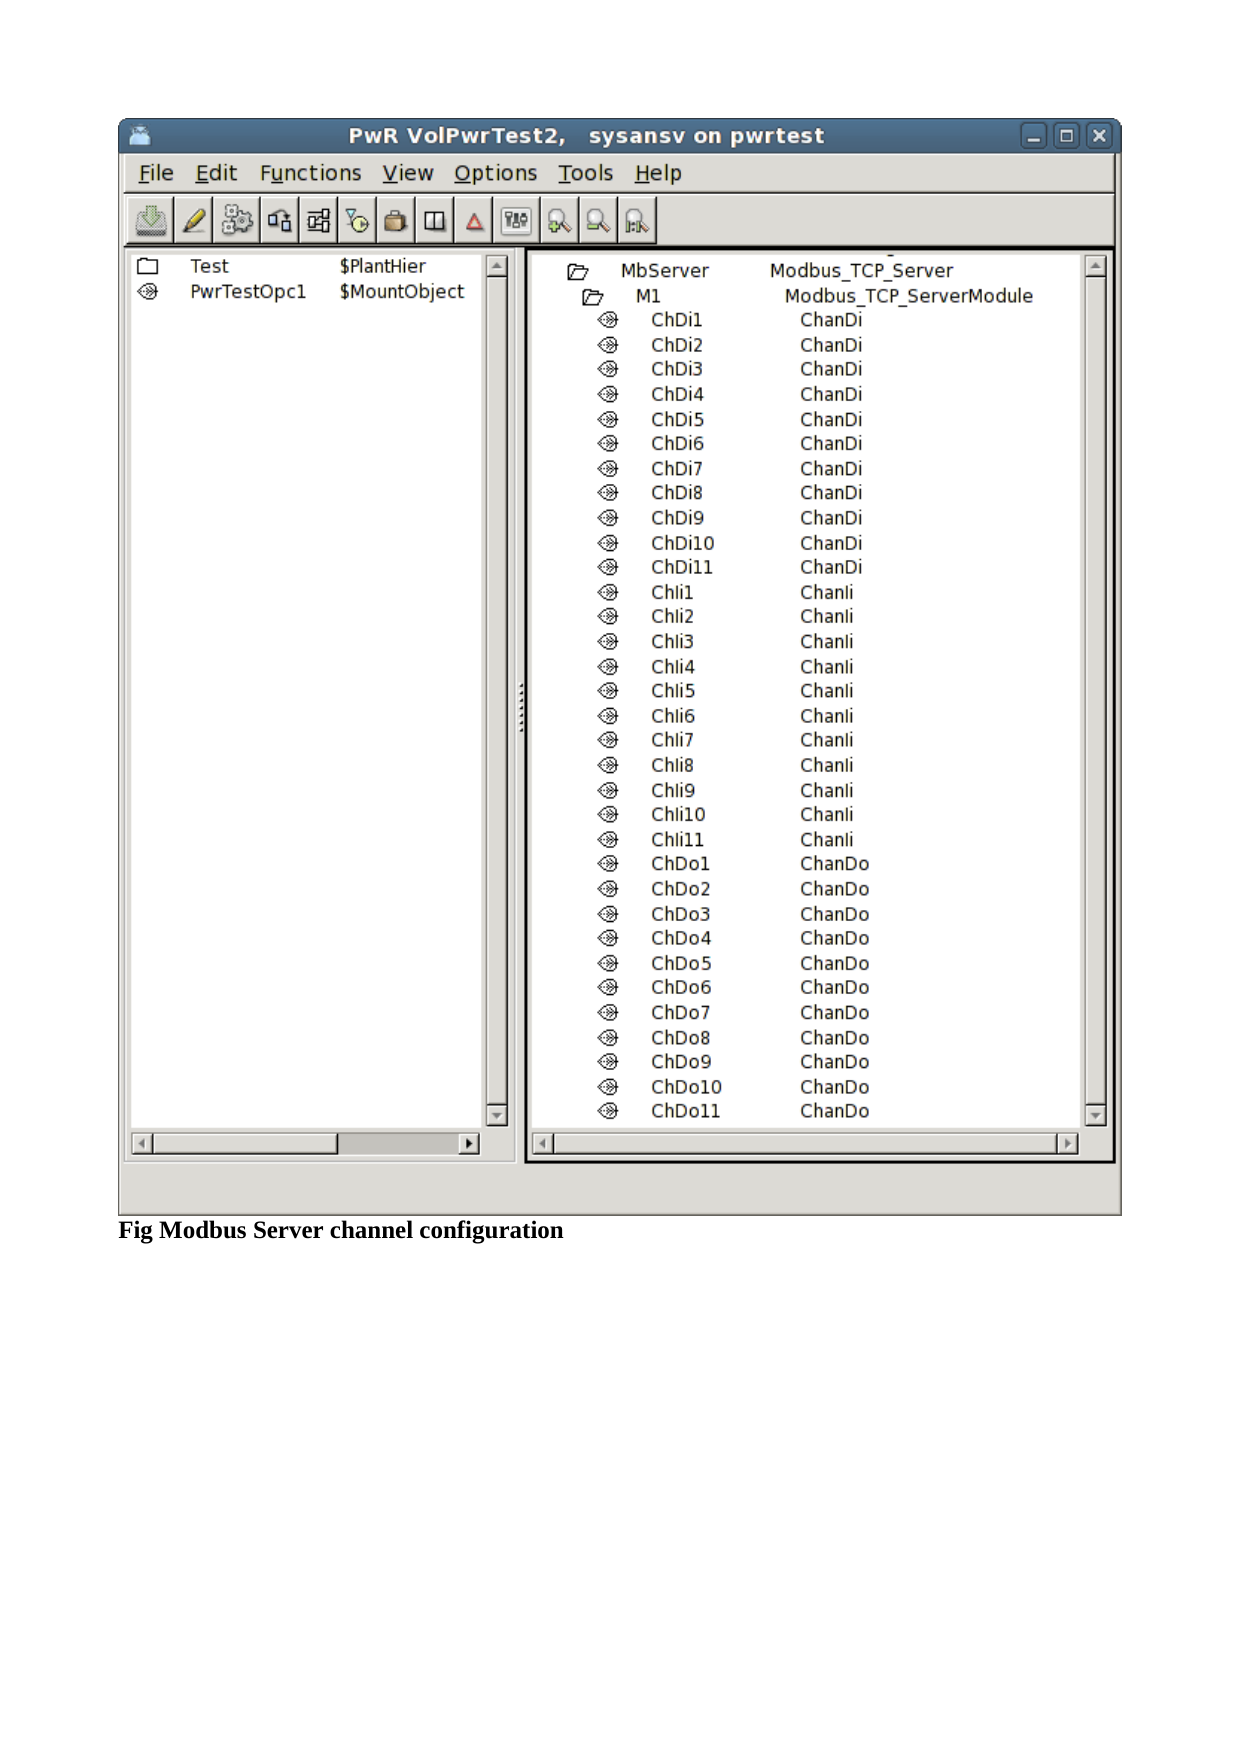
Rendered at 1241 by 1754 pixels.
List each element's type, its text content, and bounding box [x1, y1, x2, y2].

picture [118, 118, 1122, 1216]
text Fig Modbus Server channel configuration [118, 1216, 1122, 1243]
